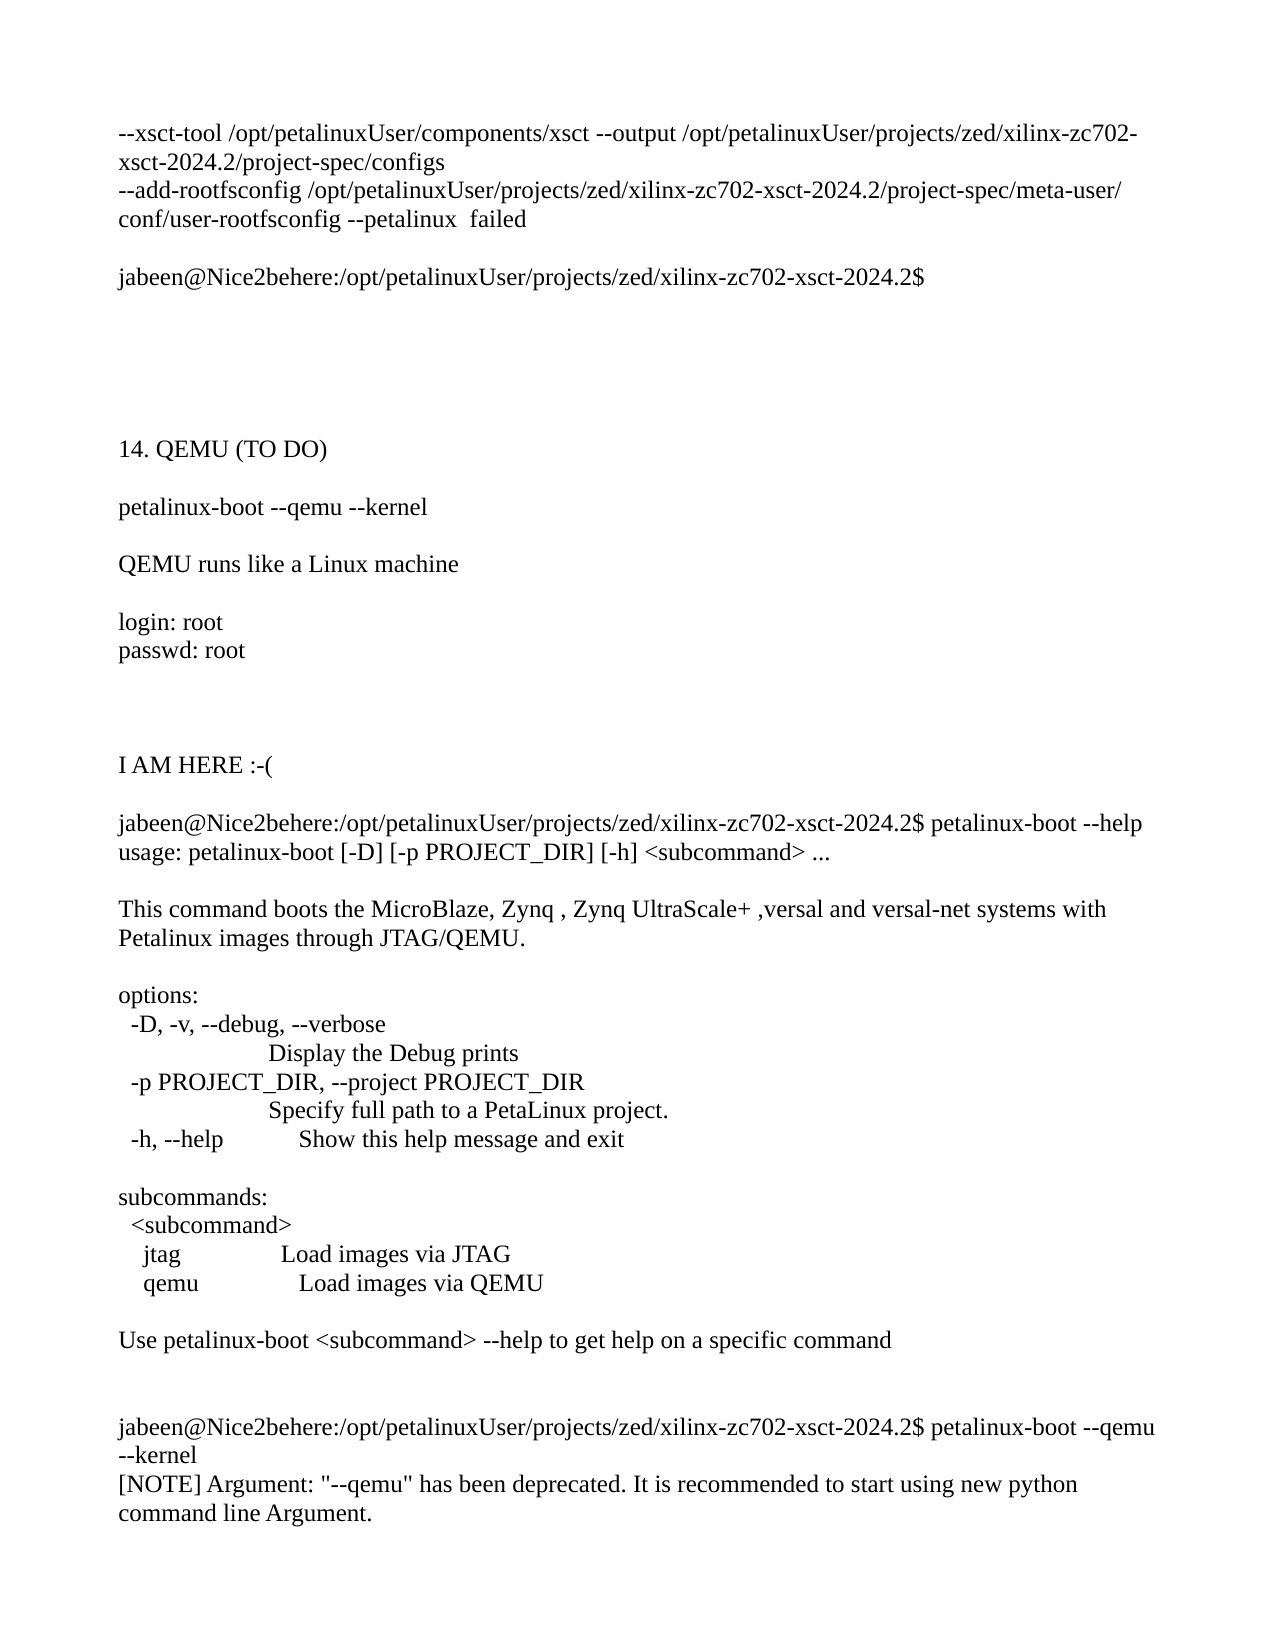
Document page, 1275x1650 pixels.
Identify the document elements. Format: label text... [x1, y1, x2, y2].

text -D, -v, --debug, --verbose [118, 1009, 1157, 1038]
text jabeen@Nice2behere:/opt/petalinuxUser/projects/zed/xilinx-zc702-xsct-2024.2$ petalinux-boot --help [118, 808, 1157, 837]
text 14. QEMU (TO DO) [118, 434, 1157, 463]
text options: [118, 981, 1157, 1009]
text usage: petalinux-boot [-D] [-p PROJECT_DIR] [-h] <subcommand> ... [118, 837, 1157, 866]
text I AM HERE :-( [118, 751, 1157, 779]
text QEMU runs like a Linux machine [118, 549, 1157, 578]
text --add-rootfsconfig /opt/petalinuxUser/projects/zed/xilinx-zc702-xsct-2024.2/project-spec/meta-user/conf/user-rootfsconfig --petalinux failed [118, 176, 1157, 233]
text --xsct-tool /opt/petalinuxUser/components/xsct --output /opt/petalinuxUser/projects/zed/xilinx-zc702-xsct-2024.2/project-spec/configs [118, 118, 1157, 176]
text This command boots the MicroBlaze, Zynq , Zynq UltraScale+ ,versal and versal-net systems with Petalinux images through JTAG/QEMU. [118, 894, 1157, 952]
text Use petalinux-boot <subcommand> --help to get help on a specific command [118, 1326, 1157, 1354]
text passwd: root [118, 636, 1157, 664]
text petalinux-boot --qemu --kernel [118, 492, 1157, 521]
text -h, --help Show this help message and exit [118, 1124, 1157, 1153]
text login: root [118, 607, 1157, 636]
text Specify full path to a PetaLinux project. [118, 1096, 1157, 1124]
text -p PROJECT_DIR, --project PROJECT_DIR [118, 1067, 1157, 1096]
text jabeen@Nice2behere:/opt/petalinuxUser/projects/zed/xilinx-zc702-xsct-2024.2$ [118, 262, 1157, 291]
text Display the Debug prints [118, 1038, 1157, 1067]
text [NOTE] Argument: "--qemu" has been deprecated. It is recommended to start using new python command line Argument. [118, 1469, 1157, 1527]
text subcommands: [118, 1182, 1157, 1211]
text qemu Load images via QEMU [118, 1268, 1157, 1297]
text jtag Load images via JTAG [118, 1239, 1157, 1268]
text <subcommand> [118, 1211, 1157, 1239]
text jabeen@Nice2behere:/opt/petalinuxUser/projects/zed/xilinx-zc702-xsct-2024.2$ petalinux-boot --qemu --kernel [118, 1412, 1157, 1469]
